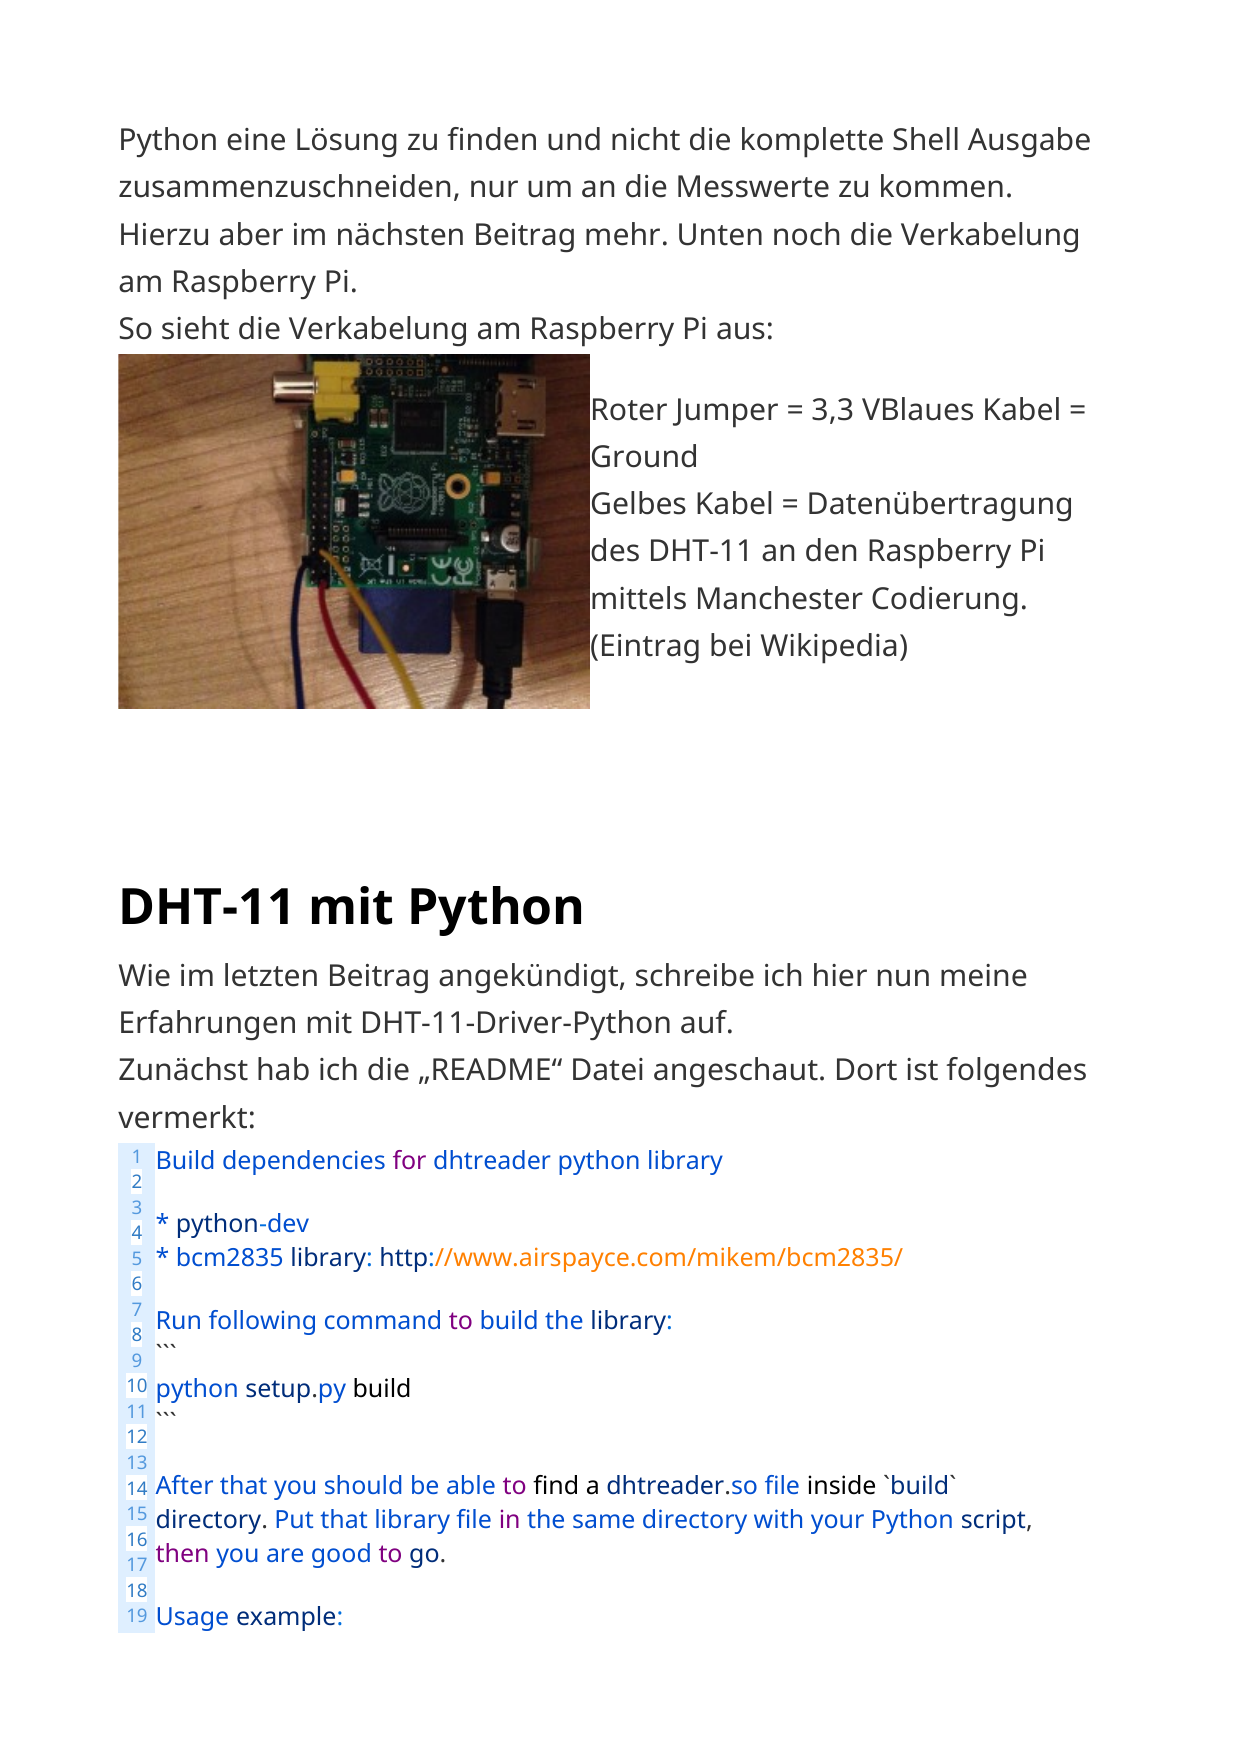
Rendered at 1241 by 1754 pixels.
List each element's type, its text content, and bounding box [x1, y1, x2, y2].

text Python eine Lösung zu finden und nicht die komplette Shell Ausgabe zusammenzuschneiden, nur um an die Messwerte zu kommen. [118, 118, 1122, 207]
text Hierzu aber im nächsten Beitrag mehr. Unten noch die Verkabelung am Raspberry Pi. [118, 213, 1122, 301]
subtitle DHT-11 mit Python [118, 871, 1122, 939]
text So sieht die Verkabelung am Raspberry Pi aus: [118, 307, 1122, 348]
picture [118, 354, 590, 709]
text Zunächst hab ich die „README“ Datei angeschaut. Dort ist folgendes vermerkt: [118, 1048, 1122, 1137]
text Wie im letzten Beitrag angekündigt, schreibe ich hier nun meine Erfahrungen mit DHT-11-Driver-Python auf. [118, 954, 1122, 1042]
text Gelbes Kabel = Datenübertragung des DHT-11 an den Raspberry Pi mittels Manchester Codierung. (Eintrag bei Wikipedia) [590, 482, 1122, 665]
table_header Build dependencies for dhtreader python library * python-dev * bcm2835 library: http://www.airspayce.com/mikem/bcm2835/ Run following command to build the library: ``` python setup.py build ``` After that you should be able to find a dhtreader.so file inside `build` directory. Put that library file in the same directory with your Python script, then you are good to go. Usage example: [155, 1143, 1093, 1633]
table_header 1 2 3 4 5 6 7 8 9 10 11 12 13 14 15 16 17 18 19 [118, 1143, 155, 1633]
text Roter Jumper = 3,3 VBlaues Kabel = Ground [590, 388, 1122, 476]
